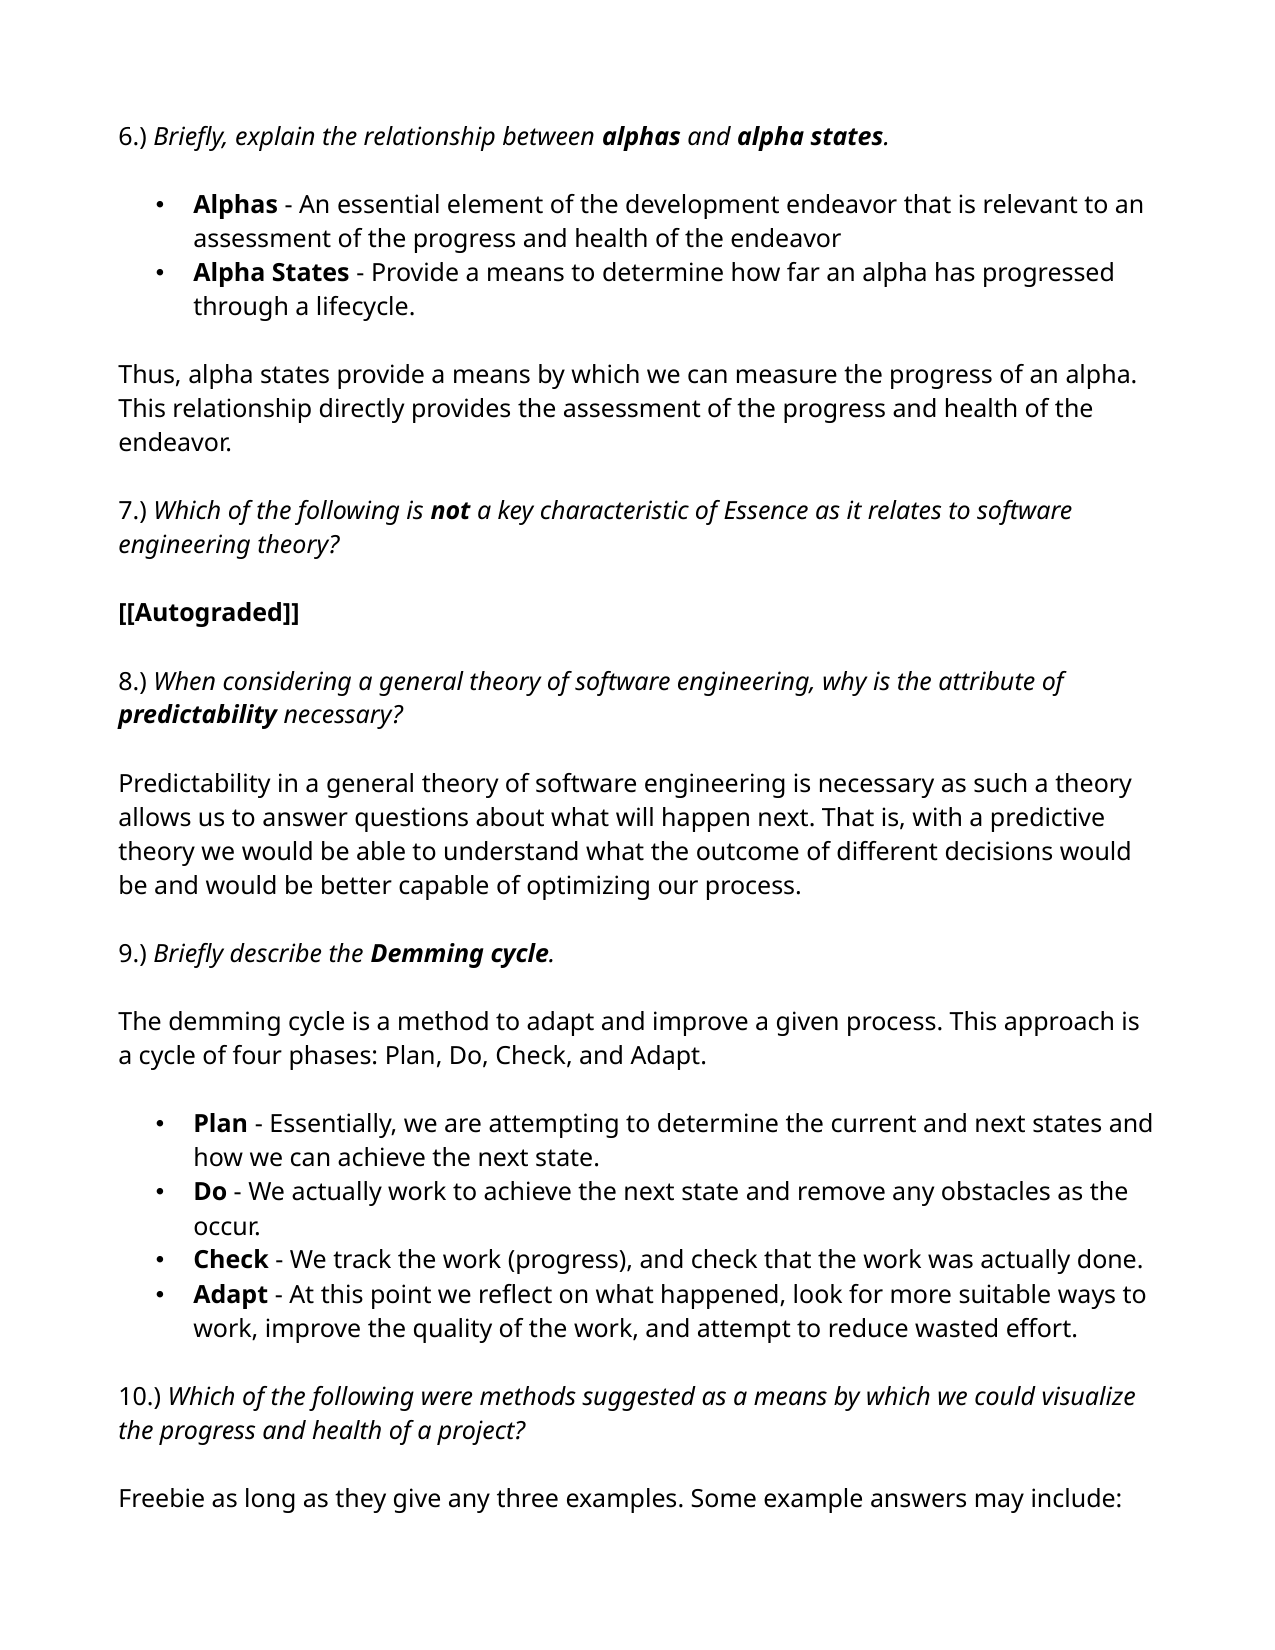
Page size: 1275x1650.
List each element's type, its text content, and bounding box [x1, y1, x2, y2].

list Adapt - At this point we reflect on what happened, look for more suitable ways to work, improve the quality of the work, and attempt to reduce wasted effort. [156, 1276, 1157, 1344]
list Alpha States - Provide a means to determine how far an alpha has progressed through a lifecycle. [156, 254, 1157, 322]
text Predictability in a general theory of software engineering is necessary as such a theory allows us to answer questions about what will happen next. That is, with a predictive theory we would be able to understand what the outcome of different decisions would be and would be better capable of optimizing our process. [118, 765, 1157, 902]
text 8.) When considering a general theory of software engineering, why is the attribute of predictability necessary? [118, 663, 1157, 731]
text Thus, alpha states provide a means by which we can measure the progress of an alpha. This relationship directly provides the assessment of the progress and health of the endeavor. [118, 357, 1157, 459]
text 10.) Which of the following were methods suggested as a means by which we could visualize the progress and health of a project? [118, 1378, 1157, 1447]
list Plan - Essentially, we are attempting to determine the current and next states and how we can achieve the next state. [156, 1106, 1157, 1174]
list Alphas - An essential element of the development endeavor that is relevant to an assessment of the progress and health of the endeavor [156, 186, 1157, 254]
text 6.) Briefly, explain the relationship between alphas and alpha states. [118, 118, 1157, 152]
text The demming cycle is a method to adapt and improve a given process. This approach is a cycle of four phases: Plan, Do, Check, and Adapt. [118, 1004, 1157, 1072]
text Freebie as long as they give any three examples. Some example answers may include: [118, 1481, 1157, 1515]
text 7.) Which of the following is not a key characteristic of Essence as it relates to software engineering theory? [118, 493, 1157, 561]
text 9.) Briefly describe the Demming cycle. [118, 936, 1157, 970]
text [[Autograded]] [118, 595, 1157, 629]
list Check - We track the work (progress), and check that the work was actually done. [156, 1242, 1157, 1276]
list Do - We actually work to achieve the next state and remove any obstacles as the occur. [156, 1174, 1157, 1242]
